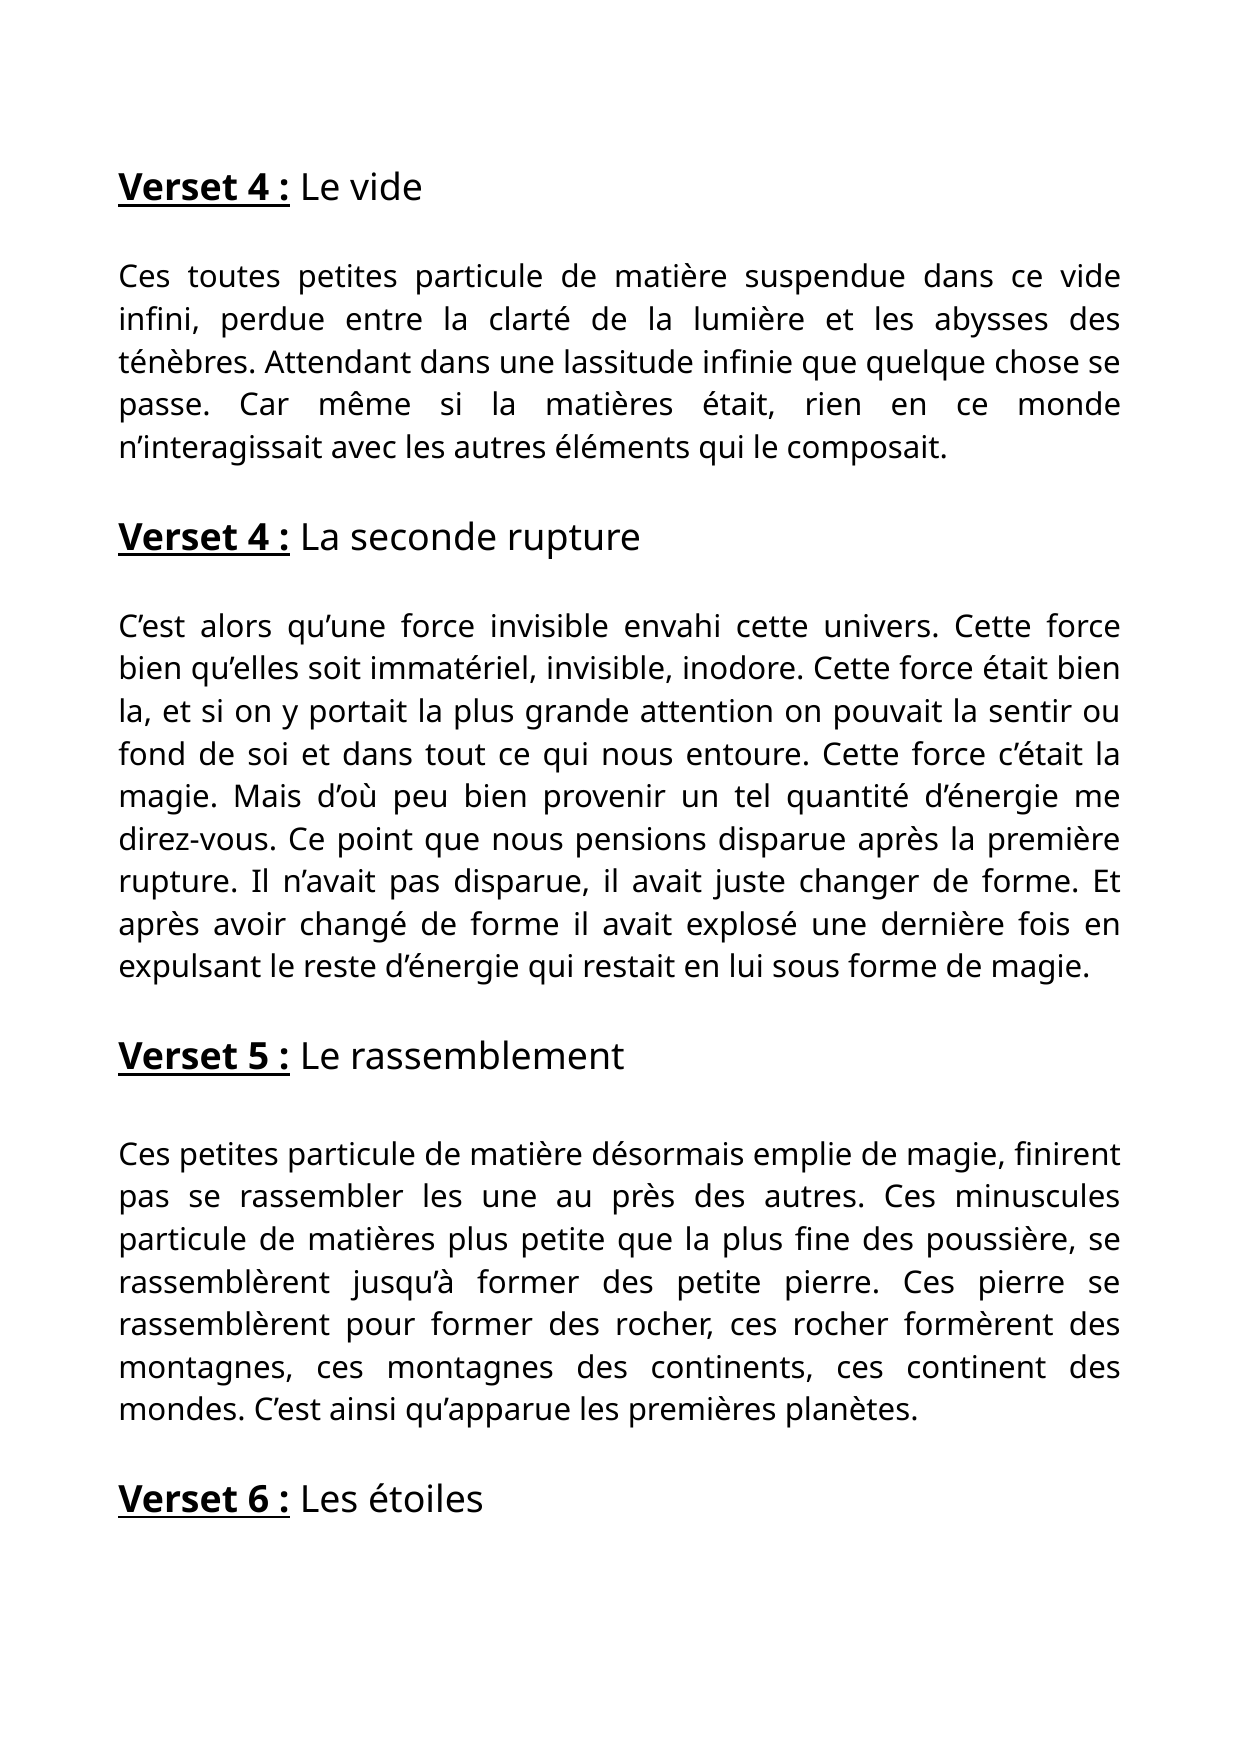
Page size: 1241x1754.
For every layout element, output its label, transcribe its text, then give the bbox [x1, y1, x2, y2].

text Verset 4 : Le vide [118, 161, 1122, 212]
text Ces petites particule de matière désormais emplie de magie, finirent pas se rassembler les une au près des autres. Ces minuscules particule de matières plus petite que la plus fine des poussière, se rassemblèrent jusqu’à former des petite pierre. Ces pierre se rassemblèrent pour former des rocher, ces rocher formèrent des montagnes, ces montagnes des continents, ces continent des mondes. C’est ainsi qu’apparue les premières planètes. [118, 1132, 1122, 1430]
text Ces toutes petites particule de matière suspendue dans ce vide infini, perdue entre la clarté de la lumière et les abysses des ténèbres. Attendant dans une lassitude infinie que quelque chose se passe. Car même si la matières était, rien en ce monde n’interagissait avec les autres éléments qui le composait. [118, 254, 1122, 467]
text C’est alors qu’une force invisible envahi cette univers. Cette force bien qu’elles soit immatériel, invisible, inodore. Cette force était bien la, et si on y portait la plus grande attention on pouvait la sentir ou fond de soi et dans tout ce qui nous entoure. Cette force c’était la magie. Mais d’où peu bien provenir un tel quantité d’énergie me direz-vous. Ce point que nous pensions disparue après la première rupture. Il n’avait pas disparue, il avait juste changer de forme. Et après avoir changé de forme il avait explosé une dernière fois en expulsant le reste d’énergie qui restait en lui sous forme de magie. [118, 604, 1122, 987]
text Verset 6 : Les étoiles [118, 1473, 1122, 1524]
text Verset 4 : La seconde rupture [118, 510, 1122, 561]
text Verset 5 : Le rassemblement [118, 1030, 1122, 1081]
